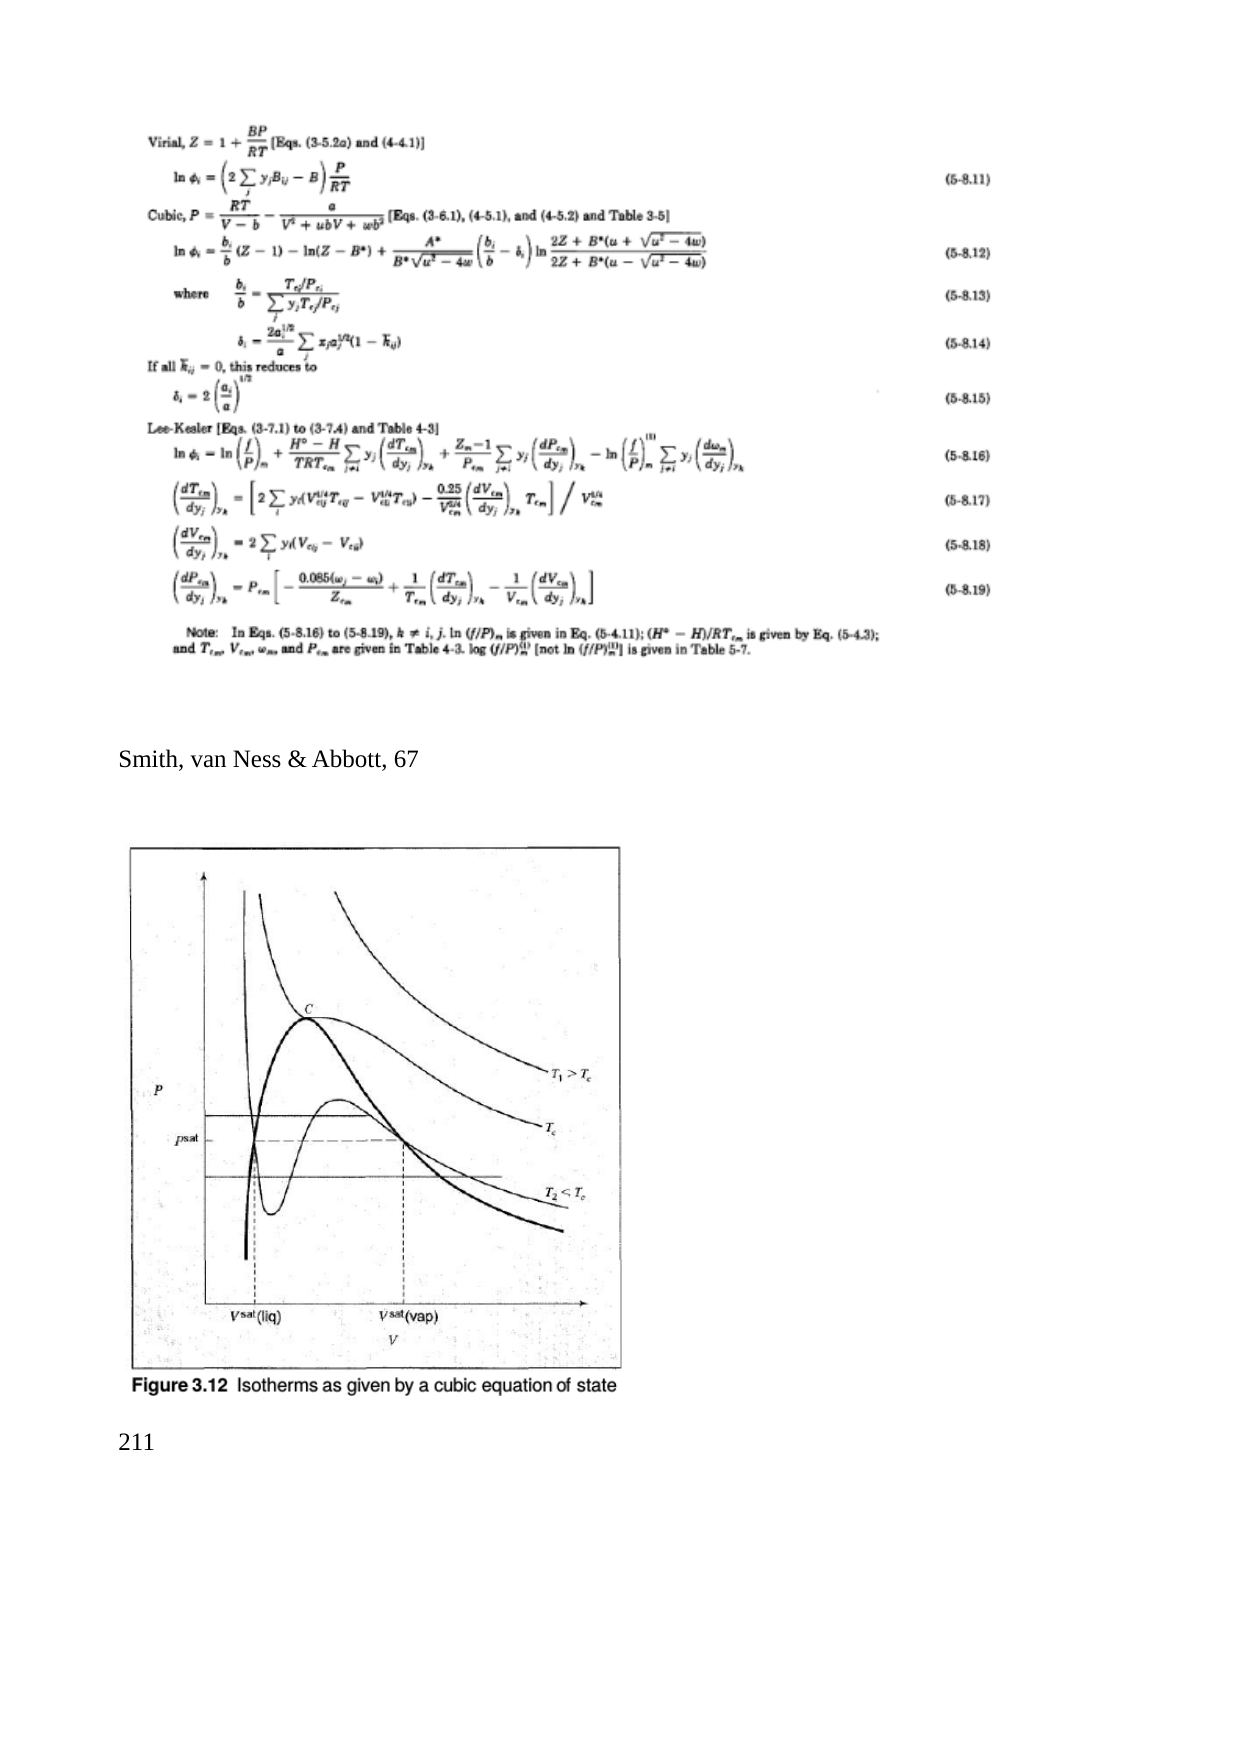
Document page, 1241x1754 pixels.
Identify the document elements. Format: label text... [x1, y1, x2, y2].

picture [118, 842, 637, 1407]
text 211 [118, 1427, 1122, 1455]
text Smith, van Ness & Abbott, 67 [118, 744, 1122, 773]
picture [118, 118, 1002, 675]
